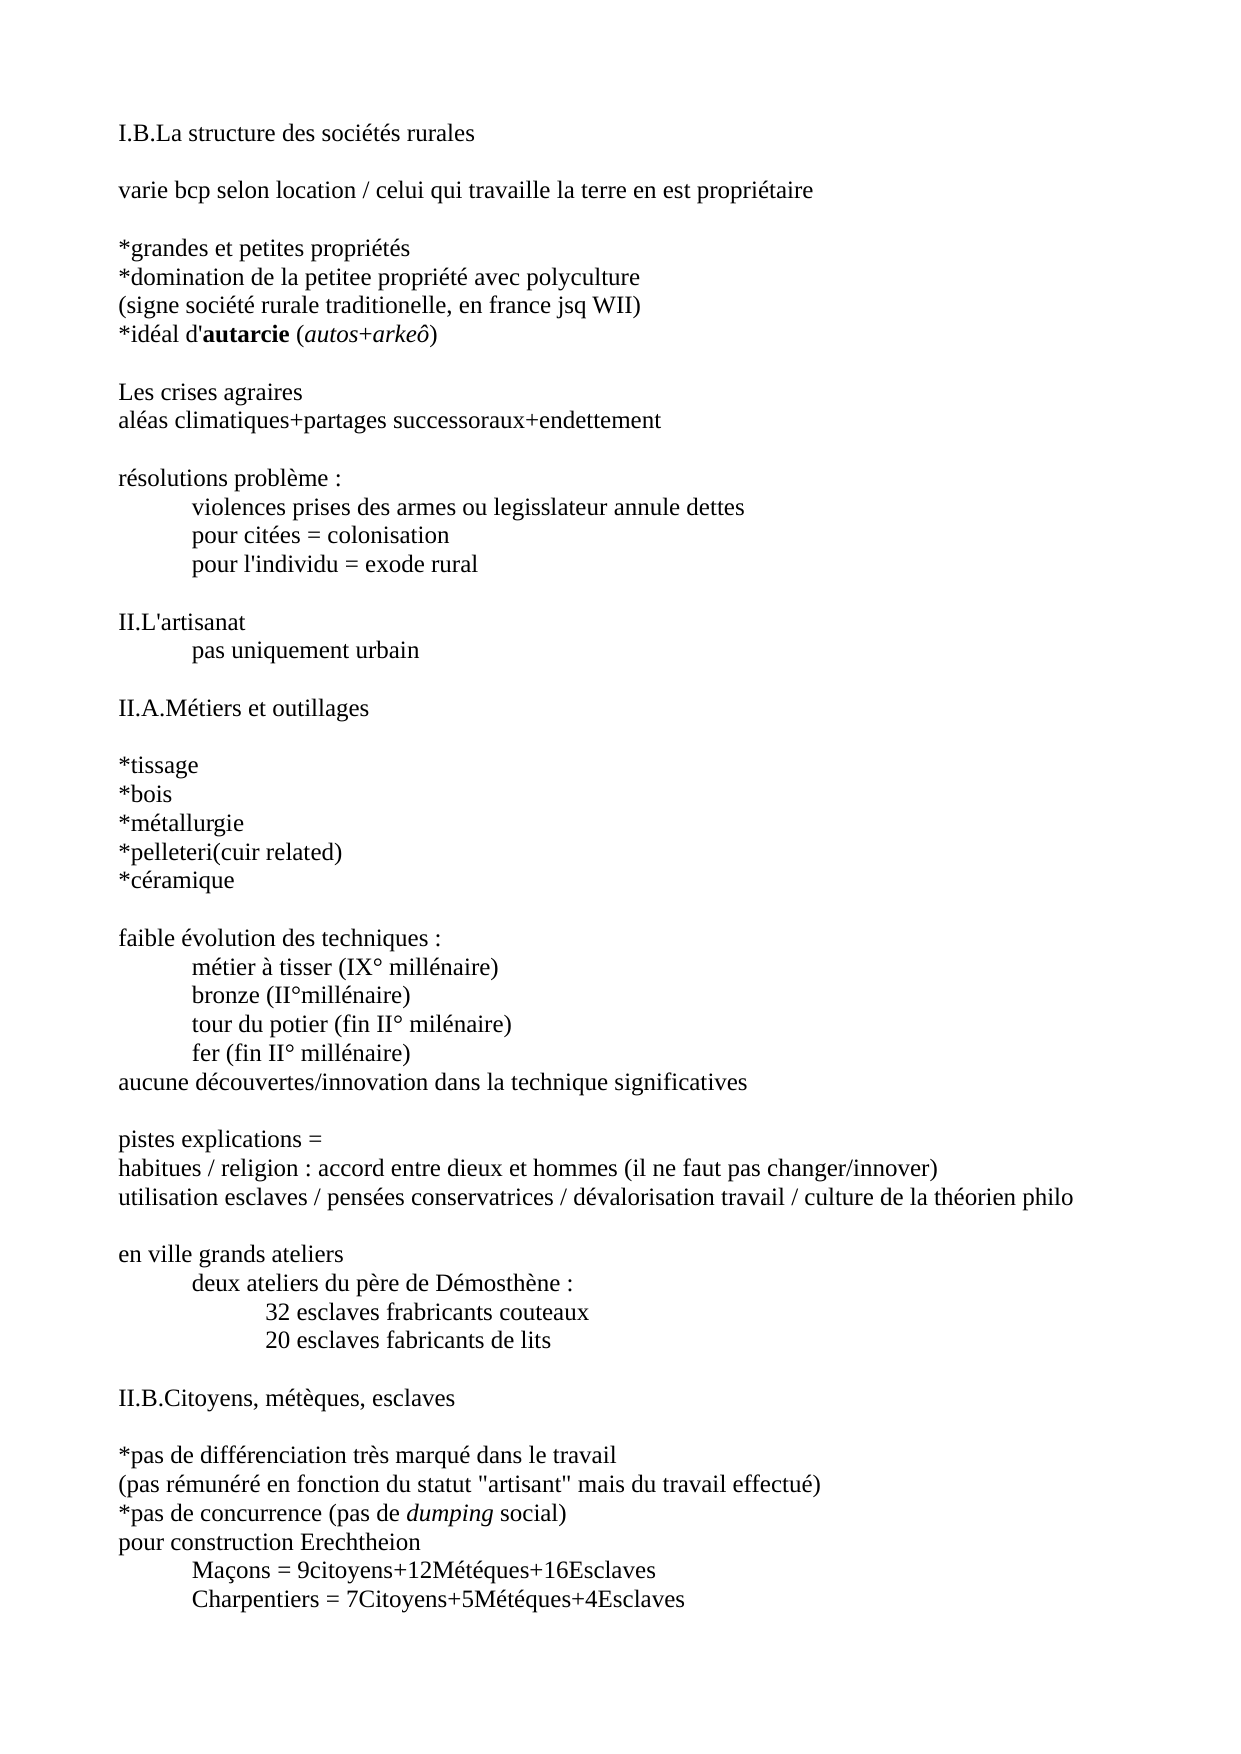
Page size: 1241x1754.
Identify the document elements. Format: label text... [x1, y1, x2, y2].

text *céramique [118, 866, 1122, 894]
text faible évolution des techniques : [118, 923, 1122, 952]
text Charpentiers = 7Citoyens+5Météques+4Esclaves [118, 1584, 1122, 1613]
text *domination de la petitee propriété avec polyculture [118, 262, 1122, 291]
text *tissage [118, 751, 1122, 779]
text *pas de différenciation très marqué dans le travail [118, 1441, 1122, 1469]
text fer (fin II° millénaire) [118, 1038, 1122, 1067]
text II.L'artisanat [118, 607, 1122, 636]
text pour construction Erechtheion [118, 1527, 1122, 1556]
text (signe société rurale traditionelle, en france jsq WII) [118, 291, 1122, 319]
text pour l'individu = exode rural [118, 549, 1122, 578]
text (pas rémunéré en fonction du statut "artisant" mais du travail effectué) [118, 1469, 1122, 1498]
text *métallurgie [118, 808, 1122, 837]
text pas uniquement urbain [118, 636, 1122, 664]
text violences prises des armes ou legisslateur annule dettes [118, 492, 1122, 521]
text aléas climatiques+partages successoraux+endettement [118, 406, 1122, 434]
text 20 esclaves fabricants de lits [118, 1326, 1122, 1354]
text métier à tisser (IX° millénaire) [118, 952, 1122, 981]
text utilisation esclaves / pensées conservatrices / dévalorisation travail / culture de la théorien philo [118, 1182, 1122, 1211]
text résolutions problème : [118, 463, 1122, 492]
text aucune découvertes/innovation dans la technique significatives [118, 1067, 1122, 1096]
text bronze (II°millénaire) [118, 981, 1122, 1009]
text *idéal d'autarcie (autos+arkeô) [118, 319, 1122, 348]
text *pas de concurrence (pas de dumping social) [118, 1498, 1122, 1527]
text II.B.Citoyens, métèques, esclaves [118, 1383, 1122, 1412]
text I.B.La structure des sociétés rurales [118, 118, 1122, 147]
text varie bcp selon location / celui qui travaille la terre en est propriétaire [118, 176, 1122, 204]
text Maçons = 9citoyens+12Météques+16Esclaves [118, 1556, 1122, 1584]
text II.A.Métiers et outillages [118, 693, 1122, 722]
text *grandes et petites propriétés [118, 233, 1122, 262]
text habitues / religion : accord entre dieux et hommes (il ne faut pas changer/innover) [118, 1153, 1122, 1182]
text tour du potier (fin II° milénaire) [118, 1009, 1122, 1038]
text en ville grands ateliers [118, 1239, 1122, 1268]
text pour citées = colonisation [118, 521, 1122, 549]
text pistes explications = [118, 1124, 1122, 1153]
text deux ateliers du père de Démosthène : [118, 1268, 1122, 1297]
text 32 esclaves frabricants couteaux [118, 1297, 1122, 1326]
text Les crises agraires [118, 377, 1122, 406]
text *pelleteri(cuir related) [118, 837, 1122, 866]
text *bois [118, 779, 1122, 808]
